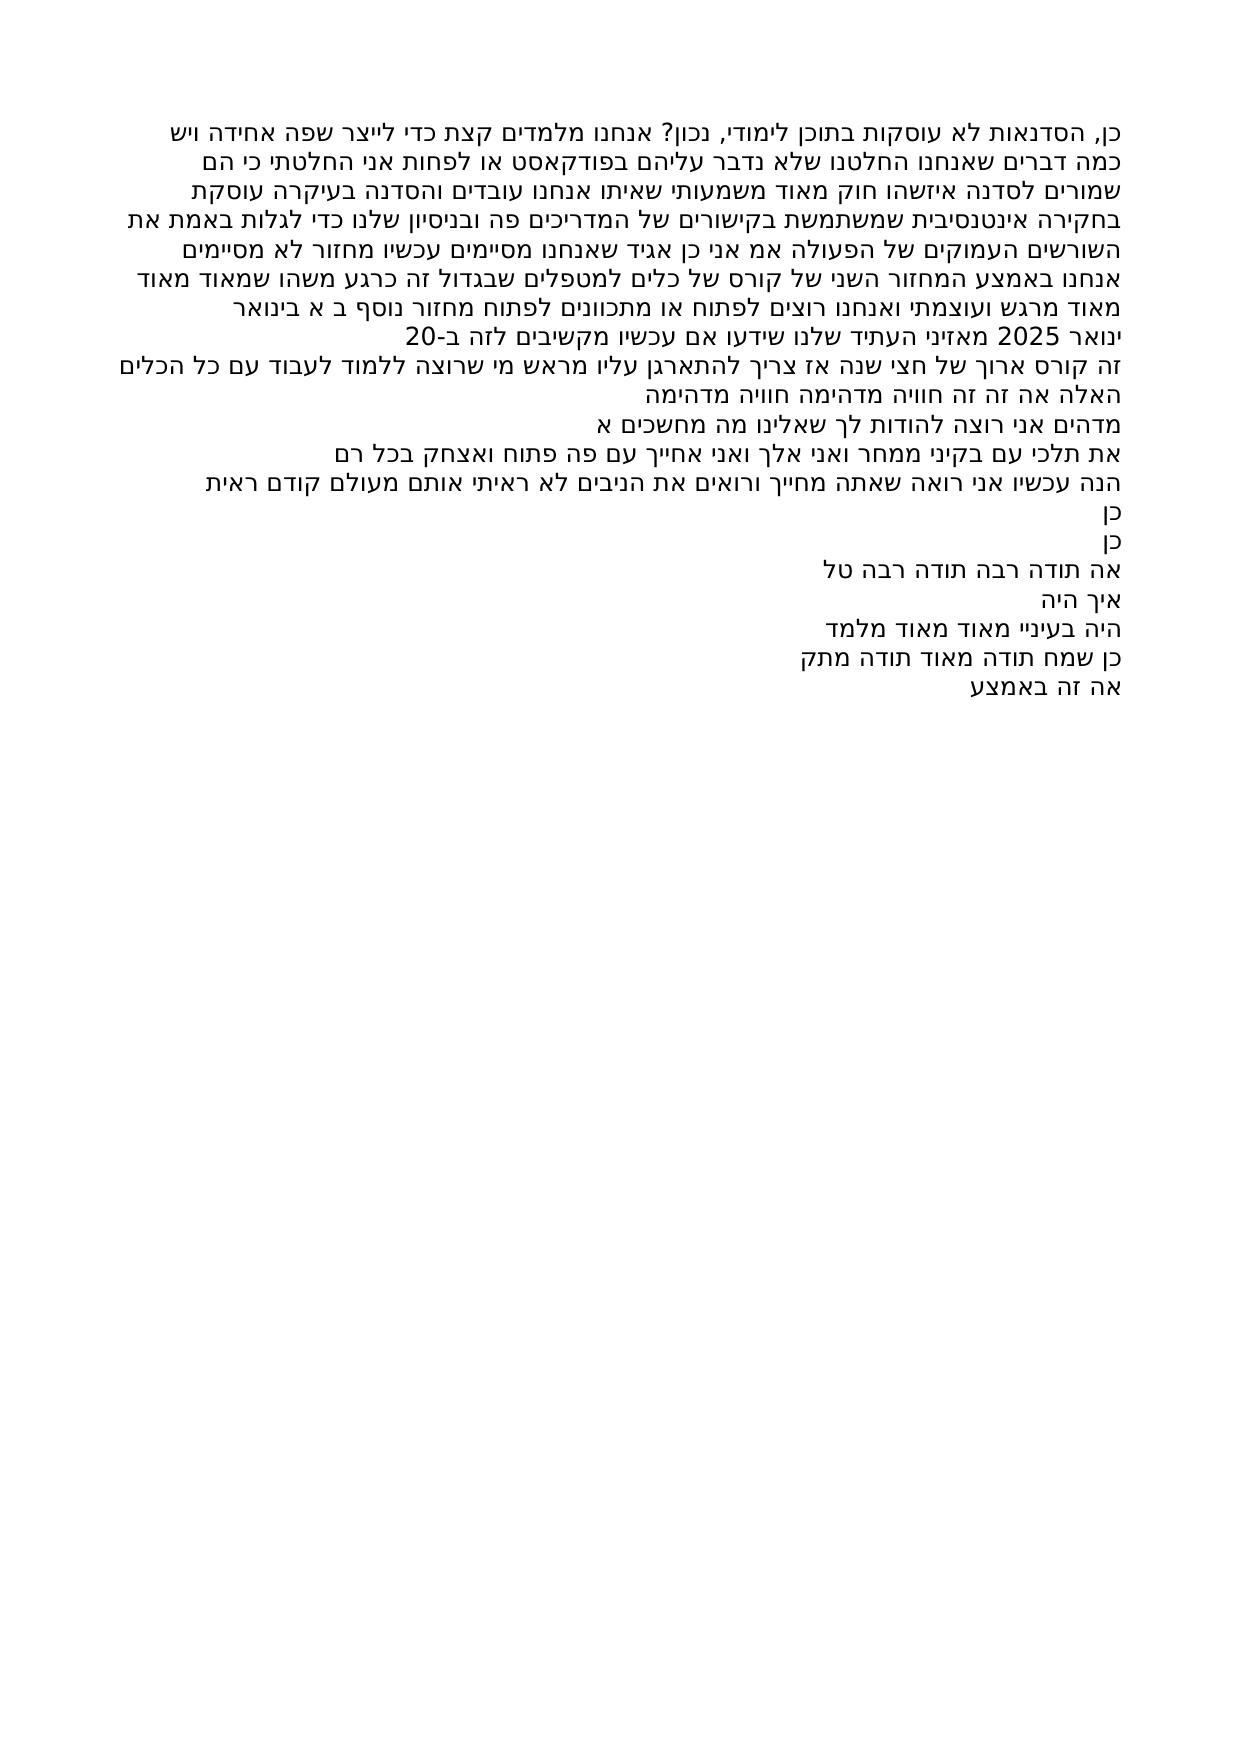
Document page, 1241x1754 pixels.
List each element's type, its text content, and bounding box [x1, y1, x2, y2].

text כן [118, 526, 1122, 556]
text מדהים אני רוצה להודות לך שאלינו מה מחשכים א [118, 410, 1122, 439]
text כן שמח תודה מאוד תודה מתק [118, 643, 1122, 672]
text כן, הסדנאות לא עוסקות בתוכן לימודי, נכון? אנחנו מלמדים קצת כדי לייצר שפה אחידה ויש כמה דברים שאנחנו החלטנו שלא נדבר עליהם בפודקאסט או לפחות אני החלטתי כי הם שמורים לסדנה איזשהו חוק מאוד משמעותי שאיתו אנחנו עובדים והסדנה בעיקרה עוסקת בחקירה אינטנסיבית שמשתמשת בקישורים של המדריכים פה ובניסיון שלנו כדי לגלות באמת את השורשים העמוקים של הפעולה אמ אני כן אגיד שאנחנו מסיימים עכשיו מחזור לא מסיימים אנחנו באמצע המחזור השני של קורס של כלים למטפלים שבגדול זה כרגע משהו שמאוד מאוד מאוד מרגש ועוצמתי ואנחנו רוצים לפתוח או מתכוונים לפתוח מחזור נוסף ב א בינואר [118, 118, 1122, 322]
text ינואר 2025 מאזיני העתיד שלנו שידעו אם עכשיו מקשיבים לזה ב-20 [118, 322, 1122, 351]
text איך היה [118, 585, 1122, 614]
text את תלכי עם בקיני ממחר ואני אלך ואני אחייך עם פה פתוח ואצחק בכל רם [118, 439, 1122, 468]
text כן [118, 497, 1122, 526]
text זה קורס ארוך של חצי שנה אז צריך להתארגן עליו מראש מי שרוצה ללמוד לעבוד עם כל הכלים האלה אה זה זה חוויה מדהימה חוויה מדהימה [118, 351, 1122, 410]
text הנה עכשיו אני רואה שאתה מחייך ורואים את הניבים לא ראיתי אותם מעולם קודם ראית [118, 468, 1122, 497]
text היה בעיניי מאוד מאוד מלמד [118, 614, 1122, 643]
text אה זה באמצע [118, 672, 1122, 701]
text אה תודה רבה תודה רבה טל [118, 556, 1122, 585]
